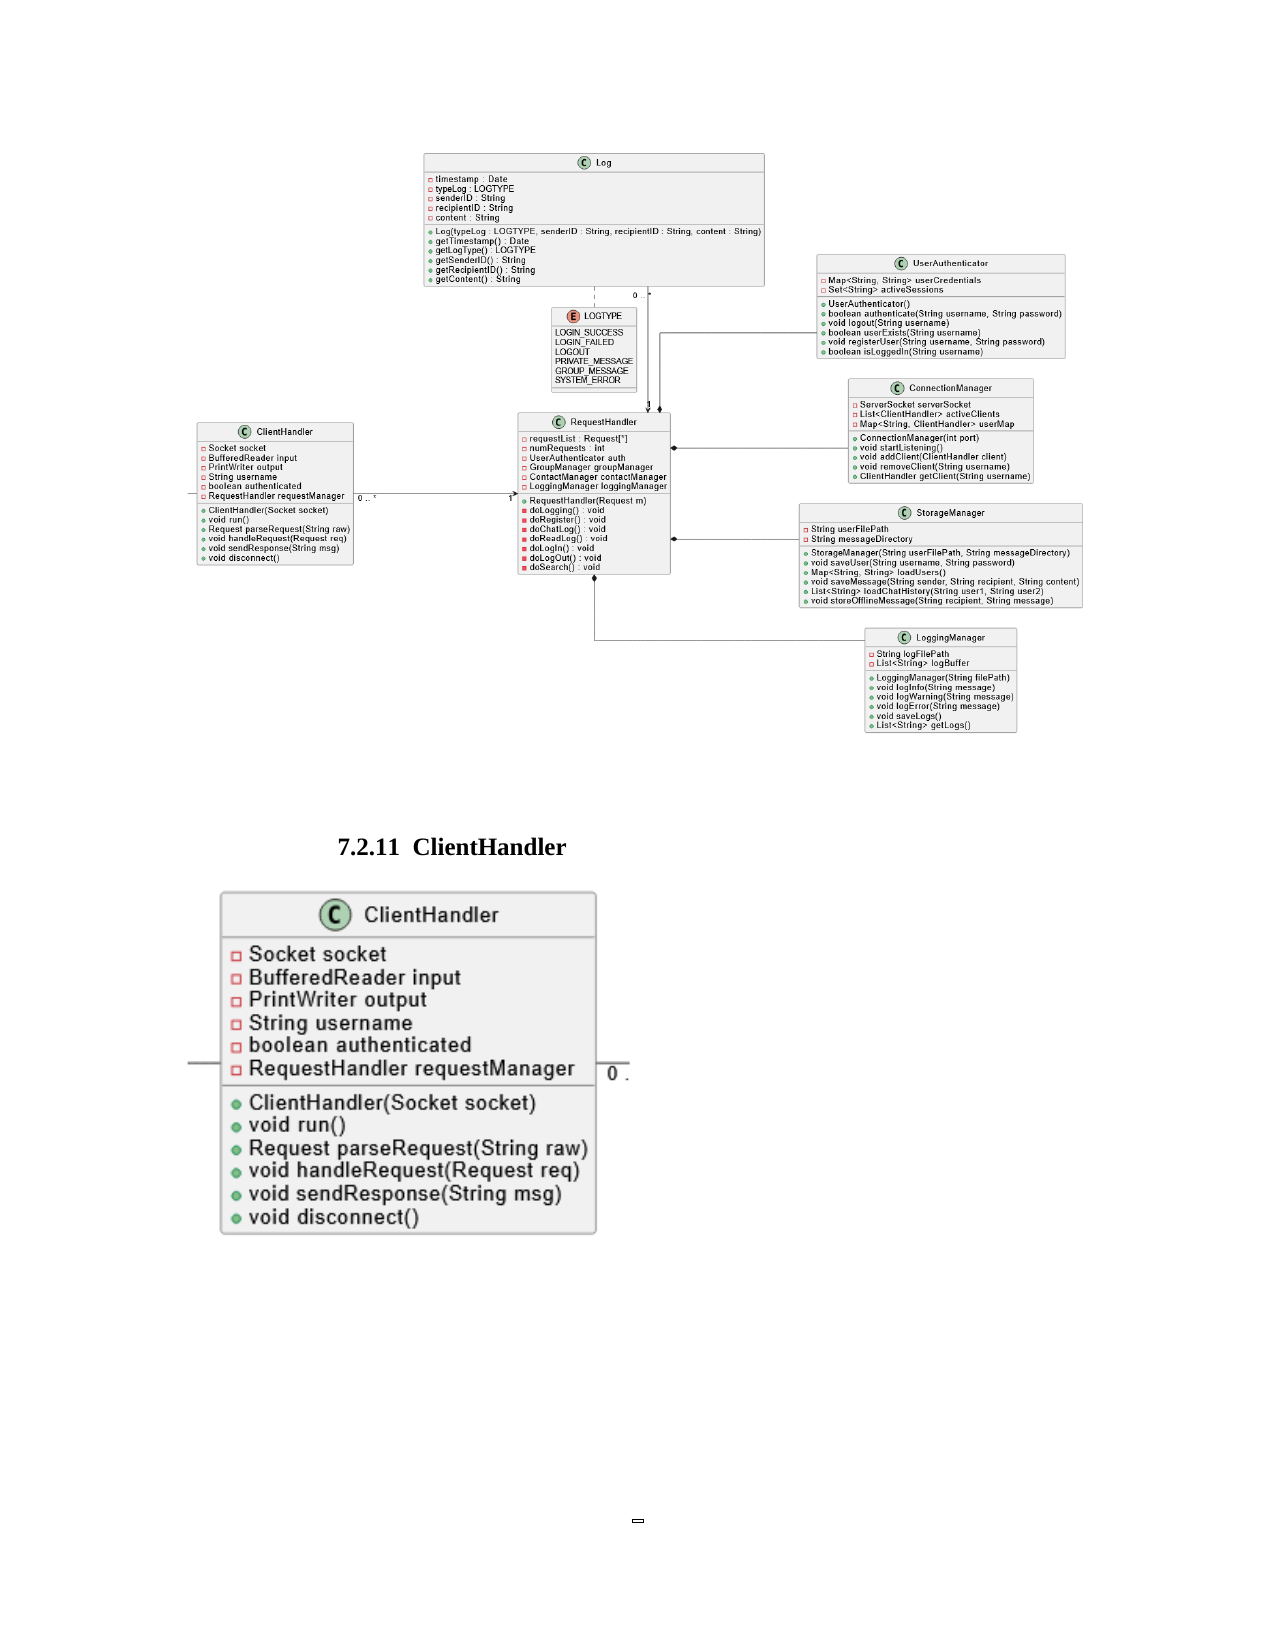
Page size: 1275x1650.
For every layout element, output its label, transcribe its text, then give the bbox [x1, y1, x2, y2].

subtitle ClientHandler [337, 832, 1087, 860]
picture [187, 866, 630, 1254]
picture [187, 150, 1088, 735]
